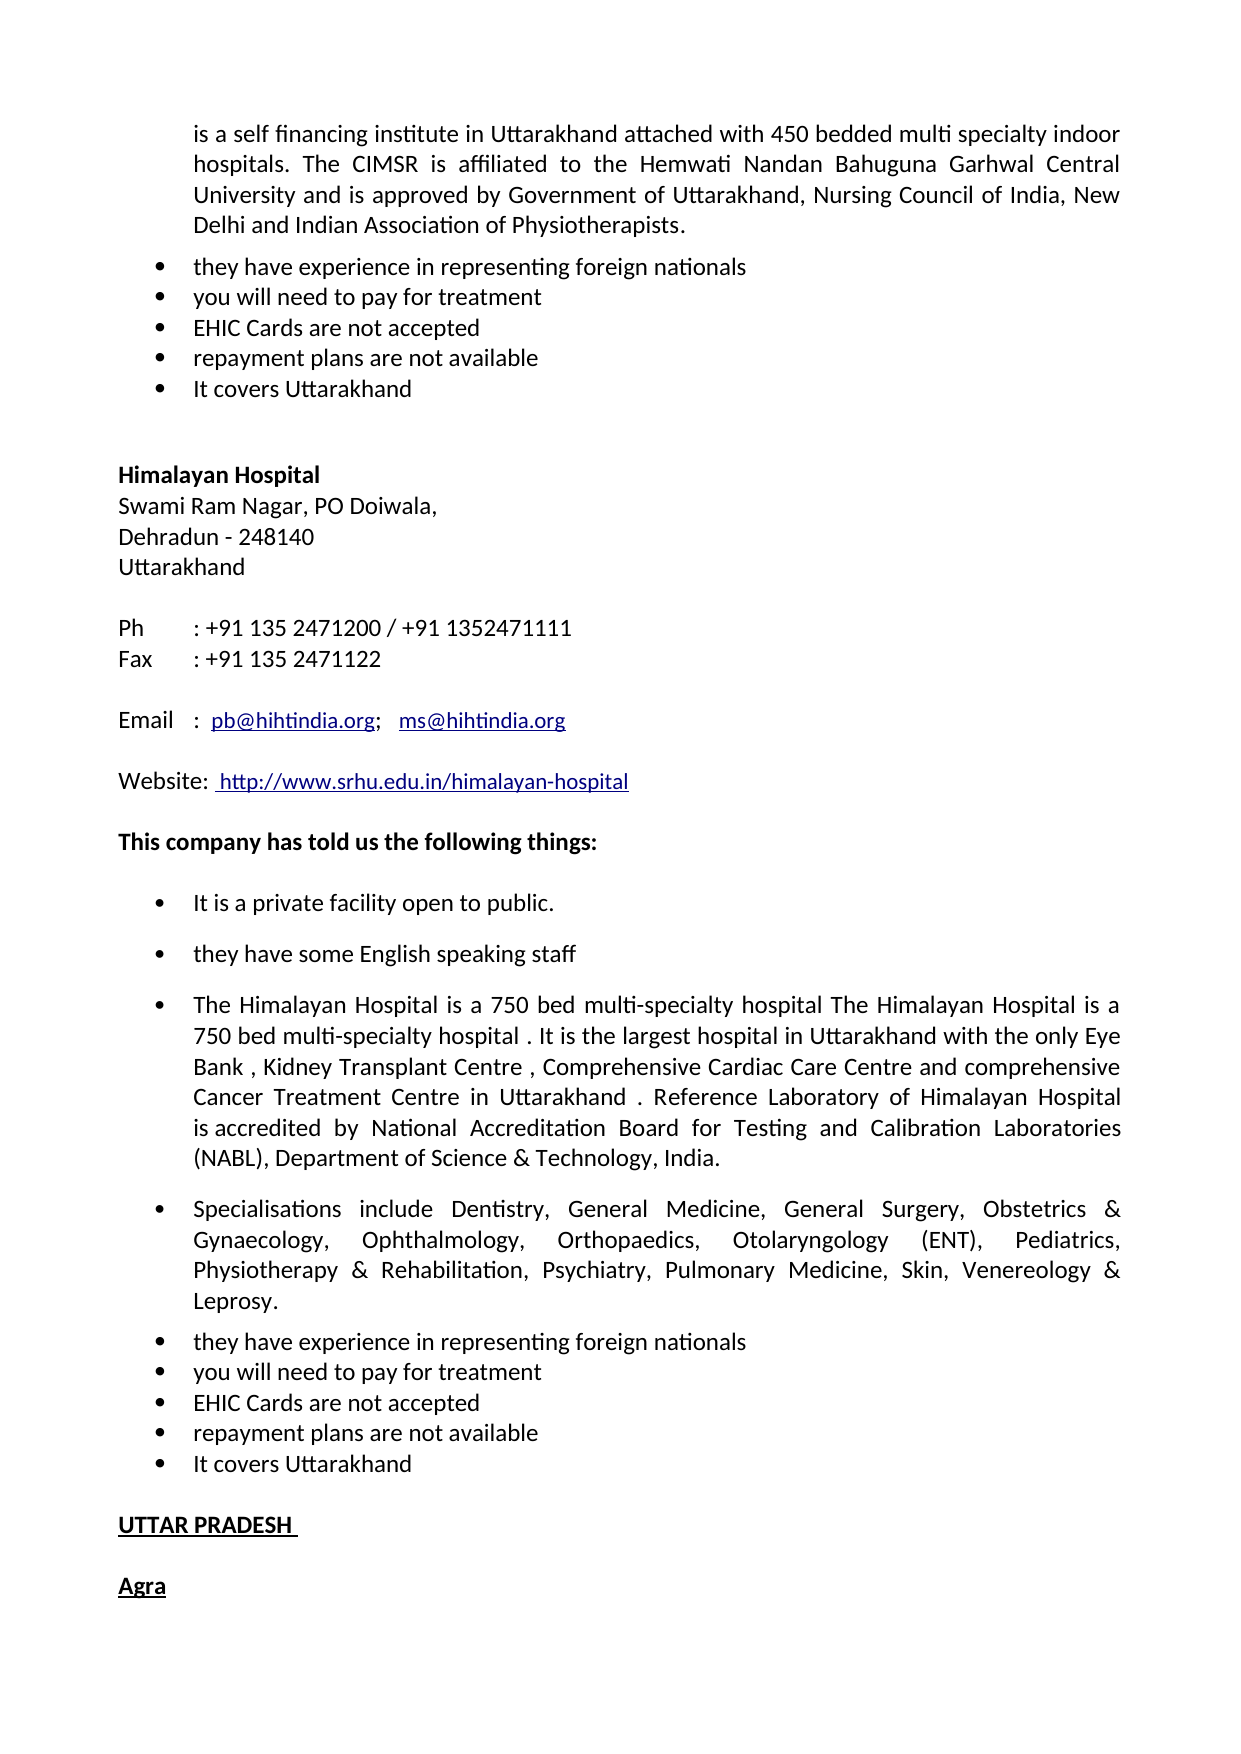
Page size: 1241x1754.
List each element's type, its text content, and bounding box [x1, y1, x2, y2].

text Fax : +91 135 2471122 [118, 643, 1156, 673]
list EHIC Cards are not accepted [156, 1387, 1122, 1418]
text This company has told us the following things: [118, 826, 1156, 856]
list they have some English speaking staff [156, 938, 1122, 969]
text Website: http://www.srhu.edu.in/himalayan-hospital [118, 765, 1156, 795]
list EHIC Cards are not accepted [156, 312, 1122, 342]
list repayment plans are not available [156, 1418, 1122, 1448]
list repayment plans are not available [156, 342, 1122, 373]
text Dehradun - 248140 [118, 521, 1156, 551]
list Specialisations include Dentistry, General Medicine, General Surgery, Obstetrics & Gynaecology, Ophthalmology, Orthopaedics, Otolaryngology (ENT), Pediatrics, Physiotherapy & Rehabilitation, Psychiatry, Pulmonary Medicine, Skin, Venereology & Leprosy. [156, 1193, 1122, 1316]
text UTTAR PRADESH [118, 1509, 1122, 1540]
text Uttarakhand [118, 551, 1156, 582]
list you will need to pay for treatment [156, 281, 1122, 312]
text Ph : +91 135 2471200 / +91 1352471111 [118, 612, 1156, 643]
list It covers Uttarakhand [156, 1448, 1122, 1479]
text Agra [118, 1570, 1122, 1601]
list The Himalayan Hospital is a 750 bed multi-specialty hospital The Himalayan Hospital is a 750 bed multi-specialty hospital . It is the largest hospital in Uttarakhand with the only Eye Bank , Kidney Transplant Centre , Comprehensive Cardiac Care Centre and comprehensive Cancer Treatment Centre in Uttarakhand . Reference Laboratory of Himalayan Hospital is accredited by National Accreditation Board for Testing and Calibration Laboratories (NABL), Department of Science & Technology, India. [156, 989, 1122, 1173]
list It covers Uttarakhand [156, 373, 1122, 403]
list they have experience in representing foreign nationals [156, 1326, 1122, 1357]
list It is a private facility open to public. [156, 887, 1122, 917]
text Email : pb@hihtindia.org; ms@hihtindia.org [118, 704, 1156, 734]
list they have experience in representing foreign nationals [156, 251, 1122, 281]
list is a self financing institute in Uttarakhand attached with 450 bedded multi specialty indoor hospitals. The CIMSR is affiliated to the Hemwati Nandan Bahuguna Garhwal Central University and is approved by Government of Uttarakhand, Nursing Council of India, New Delhi and Indian Association of Physiotherapists. [156, 118, 1122, 240]
text Swami Ram Nagar, PO Doiwala, [118, 490, 1156, 521]
list you will need to pay for treatment [156, 1357, 1122, 1387]
text Himalayan Hospital [118, 459, 1156, 490]
